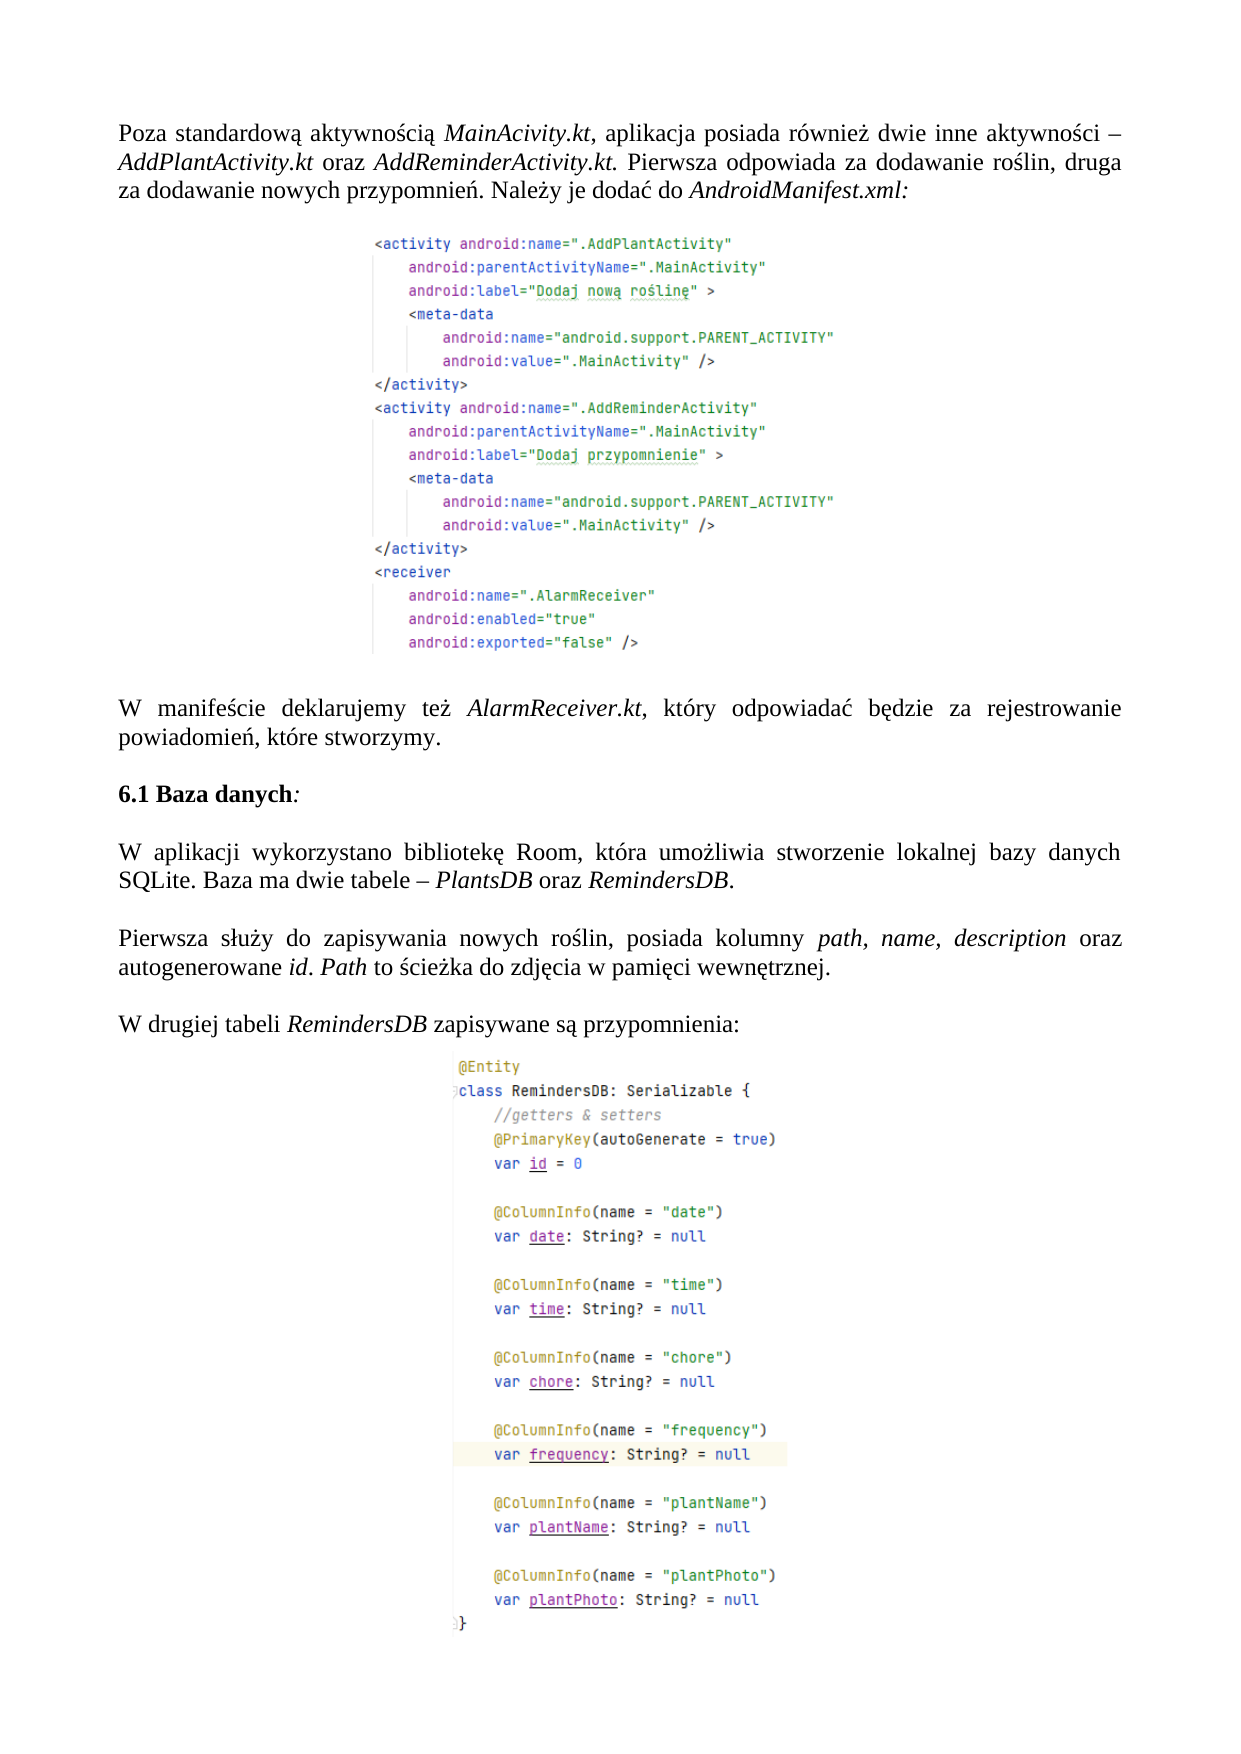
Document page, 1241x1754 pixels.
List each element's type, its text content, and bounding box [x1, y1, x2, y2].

text 6.1 Baza danych: [118, 779, 1122, 808]
text Poza standardową aktywnością MainAcivity.kt, aplikacja posiada również dwie inne aktywności – AddPlantActivity.kt oraz AddReminderActivity.kt. Pierwsza odpowiada za dodawanie roślin, druga za dodawanie nowych przypomnień. Należy je dodać do AndroidManifest.xml: [118, 118, 1122, 204]
picture [367, 233, 842, 654]
text Pierwsza służy do zapisywania nowych roślin, posiada kolumny path, name, description oraz autogenerowane id. Path to ścieżka do zdjęcia w pamięci wewnętrznej. [118, 923, 1122, 981]
text W manifeście deklarujemy też AlarmReceiver.kt, który odpowiadać będzie za rejestrowanie powiadomień, które stworzymy. [118, 693, 1122, 751]
text W aplikacji wykorzystano bibliotekę Room, która umożliwia stworzenie lokalnej bazy danych SQLite. Baza ma dwie tabele – PlantsDB oraz RemindersDB. [118, 837, 1122, 894]
text W drugiej tabeli RemindersDB zapisywane są przypomnienia: [118, 1009, 1122, 1038]
picture [452, 1051, 788, 1637]
